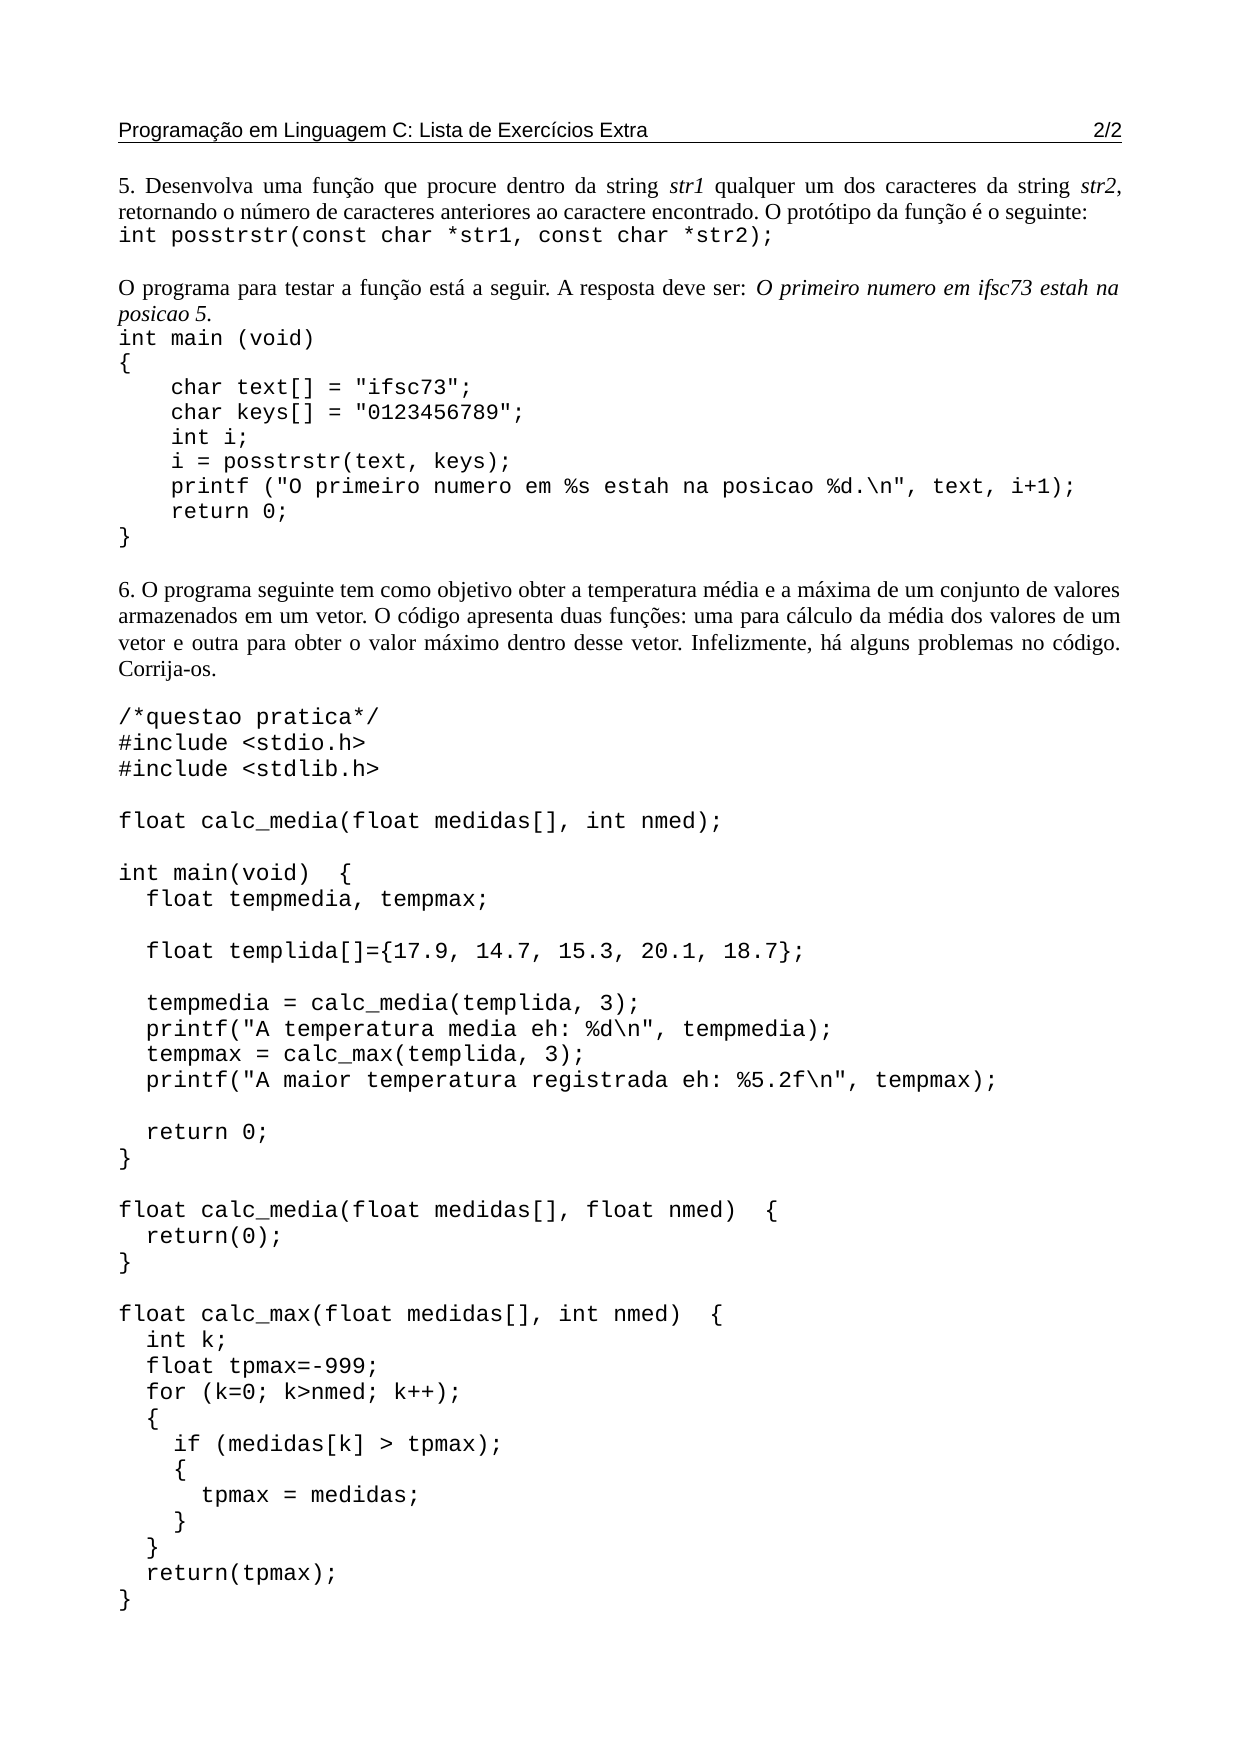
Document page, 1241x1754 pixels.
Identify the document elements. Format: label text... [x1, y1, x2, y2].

text 6. O programa seguinte tem como objetivo obter a temperatura média e a máxima de um conjunto de valores armazenados em um vetor. O código apresenta duas funções: uma para cálculo da média dos valores de um vetor e outra para obter o valor máximo dentro desse vetor. Infelizmente, há alguns problemas no código. Corrija-os. [118, 576, 1122, 682]
text return(tpmax); [118, 1562, 1122, 1587]
text #include <stdlib.h> [118, 757, 1122, 783]
text float calc_media(float medidas[], float nmed) { [118, 1198, 1122, 1224]
text 5. Desenvolva uma função que procure dentro da string str1 qualquer um dos caracteres da string str2, retornando o número de caracteres anteriores ao caractere encontrado. O protótipo da função é o seguinte: [118, 172, 1122, 224]
text printf("A temperatura media eh: %d\n", tempmedia); [118, 1017, 1122, 1043]
text { [118, 1406, 1122, 1432]
text int posstrstr(const char *str1, const char *str2); [118, 224, 1122, 249]
text } [118, 1147, 1122, 1172]
text } [118, 525, 1122, 550]
text #include <stdio.h> [118, 732, 1122, 757]
text int main (void) [118, 327, 1122, 351]
text { [118, 1458, 1122, 1484]
text float tpmax=-999; [118, 1354, 1122, 1380]
text tempmedia = calc_media(templida, 3); [118, 991, 1122, 1017]
text printf ("O primeiro numero em %s estah na posicao %d.\n", text, i+1); [118, 475, 1122, 500]
text } [118, 1536, 1122, 1562]
text return 0; [118, 500, 1122, 525]
text for (k=0; k>nmed; k++); [118, 1380, 1122, 1406]
text float calc_media(float medidas[], int nmed); [118, 809, 1122, 835]
text } [118, 1510, 1122, 1536]
text { [118, 351, 1122, 376]
text tpmax = medidas; [118, 1484, 1122, 1510]
text tempmax = calc_max(templida, 3); [118, 1043, 1122, 1069]
text } [118, 1250, 1122, 1276]
text i = posstrstr(text, keys); [118, 451, 1122, 475]
text float tempmedia, tempmax; [118, 887, 1122, 913]
text char keys[] = "0123456789"; [118, 401, 1122, 426]
text int i; [118, 426, 1122, 451]
text /*questao pratica*/ [118, 706, 1122, 732]
text O programa para testar a função está a seguir. A resposta deve ser: O primeiro numero em ifsc73 estah na posicao 5. [118, 274, 1122, 327]
text printf("A maior temperatura registrada eh: %5.2f\n", tempmax); [118, 1069, 1122, 1095]
text return 0; [118, 1121, 1122, 1147]
text if (medidas[k] > tpmax); [118, 1432, 1122, 1458]
text char text[] = "ifsc73"; [118, 376, 1122, 401]
text int k; [118, 1328, 1122, 1354]
text return(0); [118, 1224, 1122, 1250]
text int main(void) { [118, 861, 1122, 887]
text } [118, 1587, 1122, 1613]
text float calc_max(float medidas[], int nmed) { [118, 1302, 1122, 1328]
text float templida[]={17.9, 14.7, 15.3, 20.1, 18.7}; [118, 939, 1122, 965]
